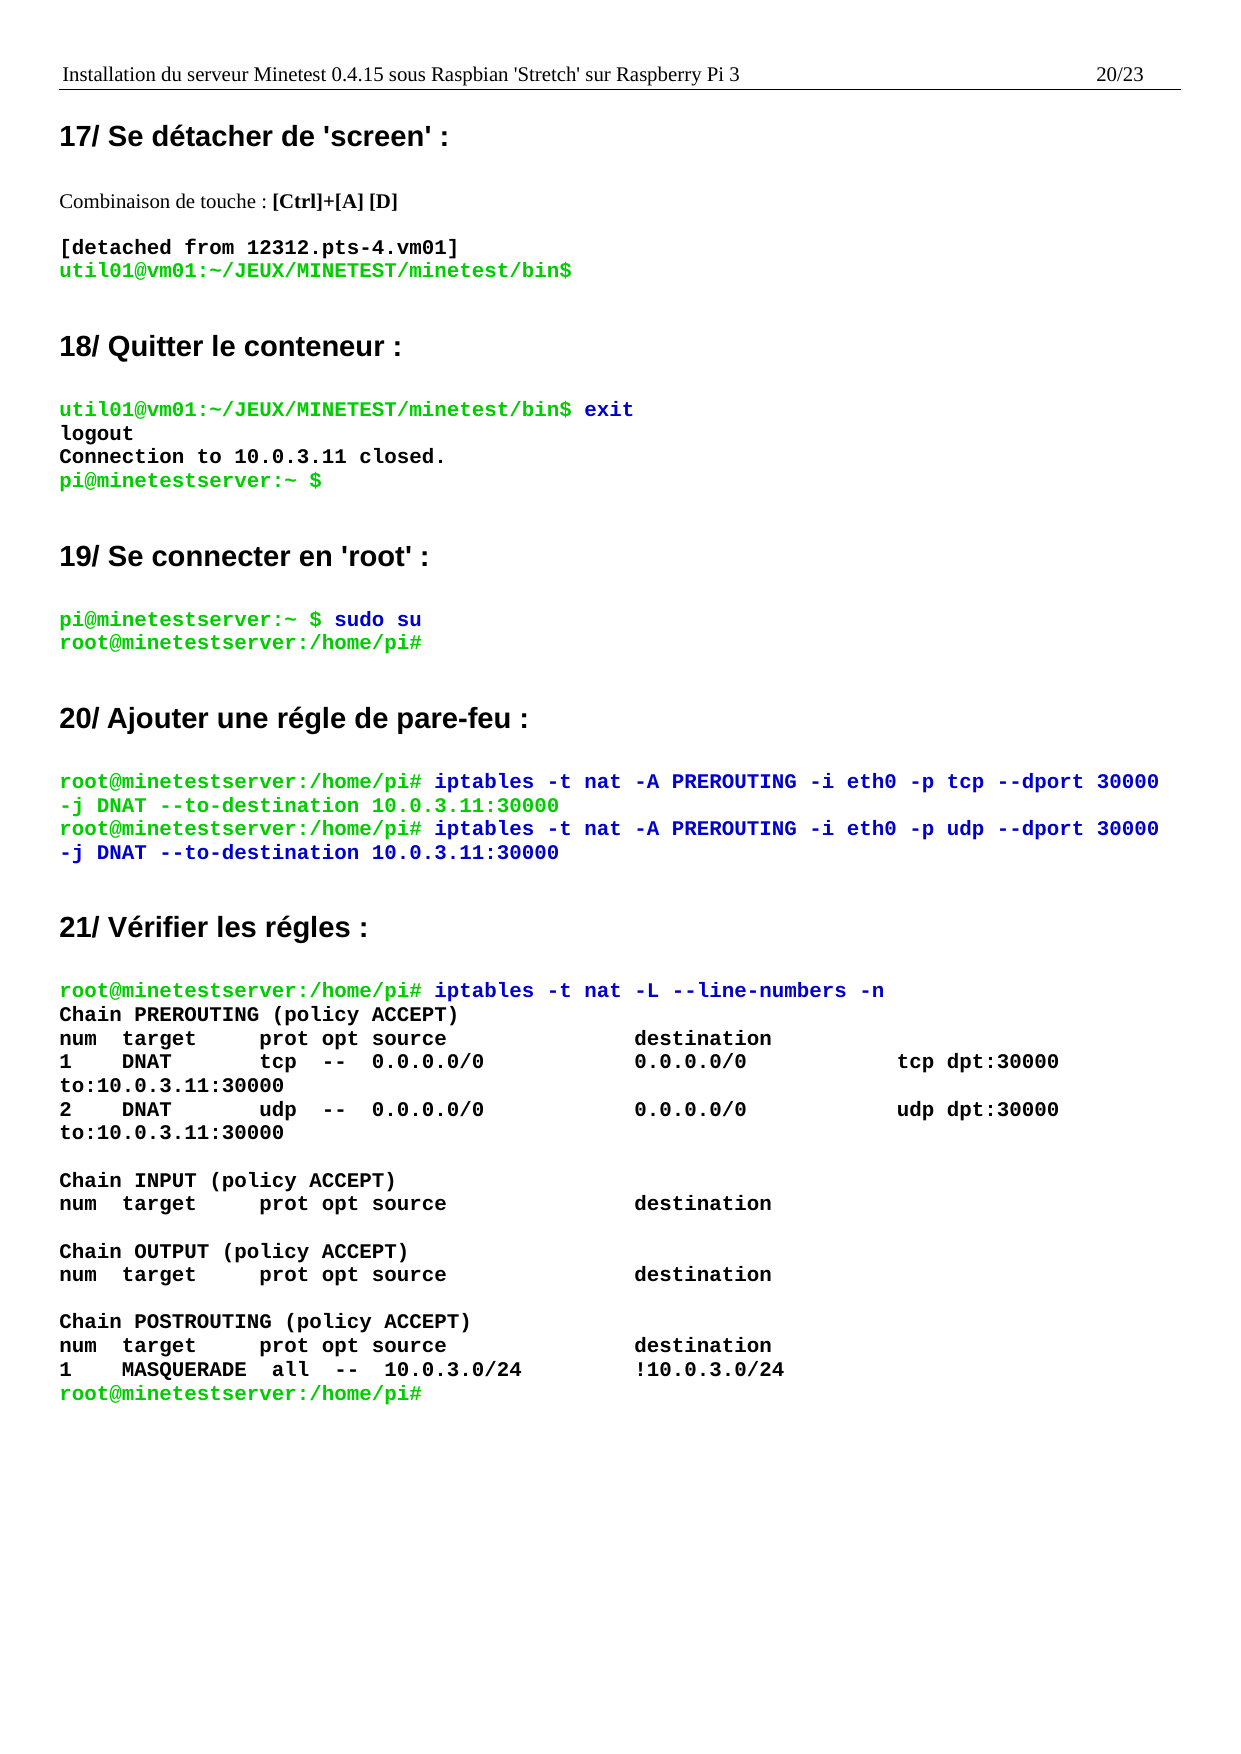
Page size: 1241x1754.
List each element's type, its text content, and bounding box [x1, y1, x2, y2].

subtitle 20/ Ajouter une régle de pare-feu : [59, 701, 1181, 734]
text Chain INPUT (policy ACCEPT) [59, 1170, 1181, 1193]
subtitle 21/ Vérifier les régles : [59, 910, 1181, 944]
text root@minetestserver:/home/pi# [59, 632, 1181, 656]
subtitle 17/ Se détacher de 'screen' : [59, 118, 1181, 152]
text [detached from 12312.pts-4.vm01] [59, 237, 1181, 260]
text root@minetestserver:/home/pi# [59, 1382, 1181, 1406]
text Chain OUTPUT (policy ACCEPT) [59, 1241, 1181, 1264]
text Chain PREROUTING (policy ACCEPT) [59, 1004, 1181, 1028]
text Chain POSTROUTING (policy ACCEPT) [59, 1312, 1181, 1335]
text num target prot opt source destination [59, 1264, 1181, 1288]
text 1 DNAT tcp -- 0.0.0.0/0 0.0.0.0/0 tcp dpt:30000 to:10.0.3.11:30000 [59, 1051, 1181, 1099]
text util01@vm01:~/JEUX/MINETEST/minetest/bin$ exit [59, 399, 1181, 423]
text pi@minetestserver:~ $ [59, 470, 1181, 494]
text root@minetestserver:/home/pi# iptables -t nat -A PREROUTING -i eth0 -p udp --dport 30000 -j DNAT --to-destination 10.0.3.11:30000 [59, 818, 1181, 866]
text pi@minetestserver:~ $ sudo su [59, 609, 1181, 632]
text num target prot opt source destination [59, 1335, 1181, 1359]
text num target prot opt source destination [59, 1193, 1181, 1217]
text num target prot opt source destination [59, 1028, 1181, 1051]
subtitle 18/ Quitter le conteneur : [59, 329, 1181, 362]
text 1 MASQUERADE all -- 10.0.3.0/24 !10.0.3.0/24 [59, 1359, 1181, 1382]
text logout [59, 423, 1181, 446]
text Connection to 10.0.3.11 closed. [59, 446, 1181, 470]
subtitle 19/ Se connecter en 'root' : [59, 538, 1181, 572]
text root@minetestserver:/home/pi# iptables -t nat -A PREROUTING -i eth0 -p tcp --dport 30000 -j DNAT --to-destination 10.0.3.11:30000 [59, 771, 1181, 818]
text root@minetestserver:/home/pi# iptables -t nat -L --line-numbers -n [59, 981, 1181, 1004]
text 2 DNAT udp -- 0.0.0.0/0 0.0.0.0/0 udp dpt:30000 to:10.0.3.11:30000 [59, 1099, 1181, 1146]
text util01@vm01:~/JEUX/MINETEST/minetest/bin$ [59, 260, 1181, 284]
text Combinaison de touche : [Ctrl]+[A] [D] [59, 189, 1181, 213]
